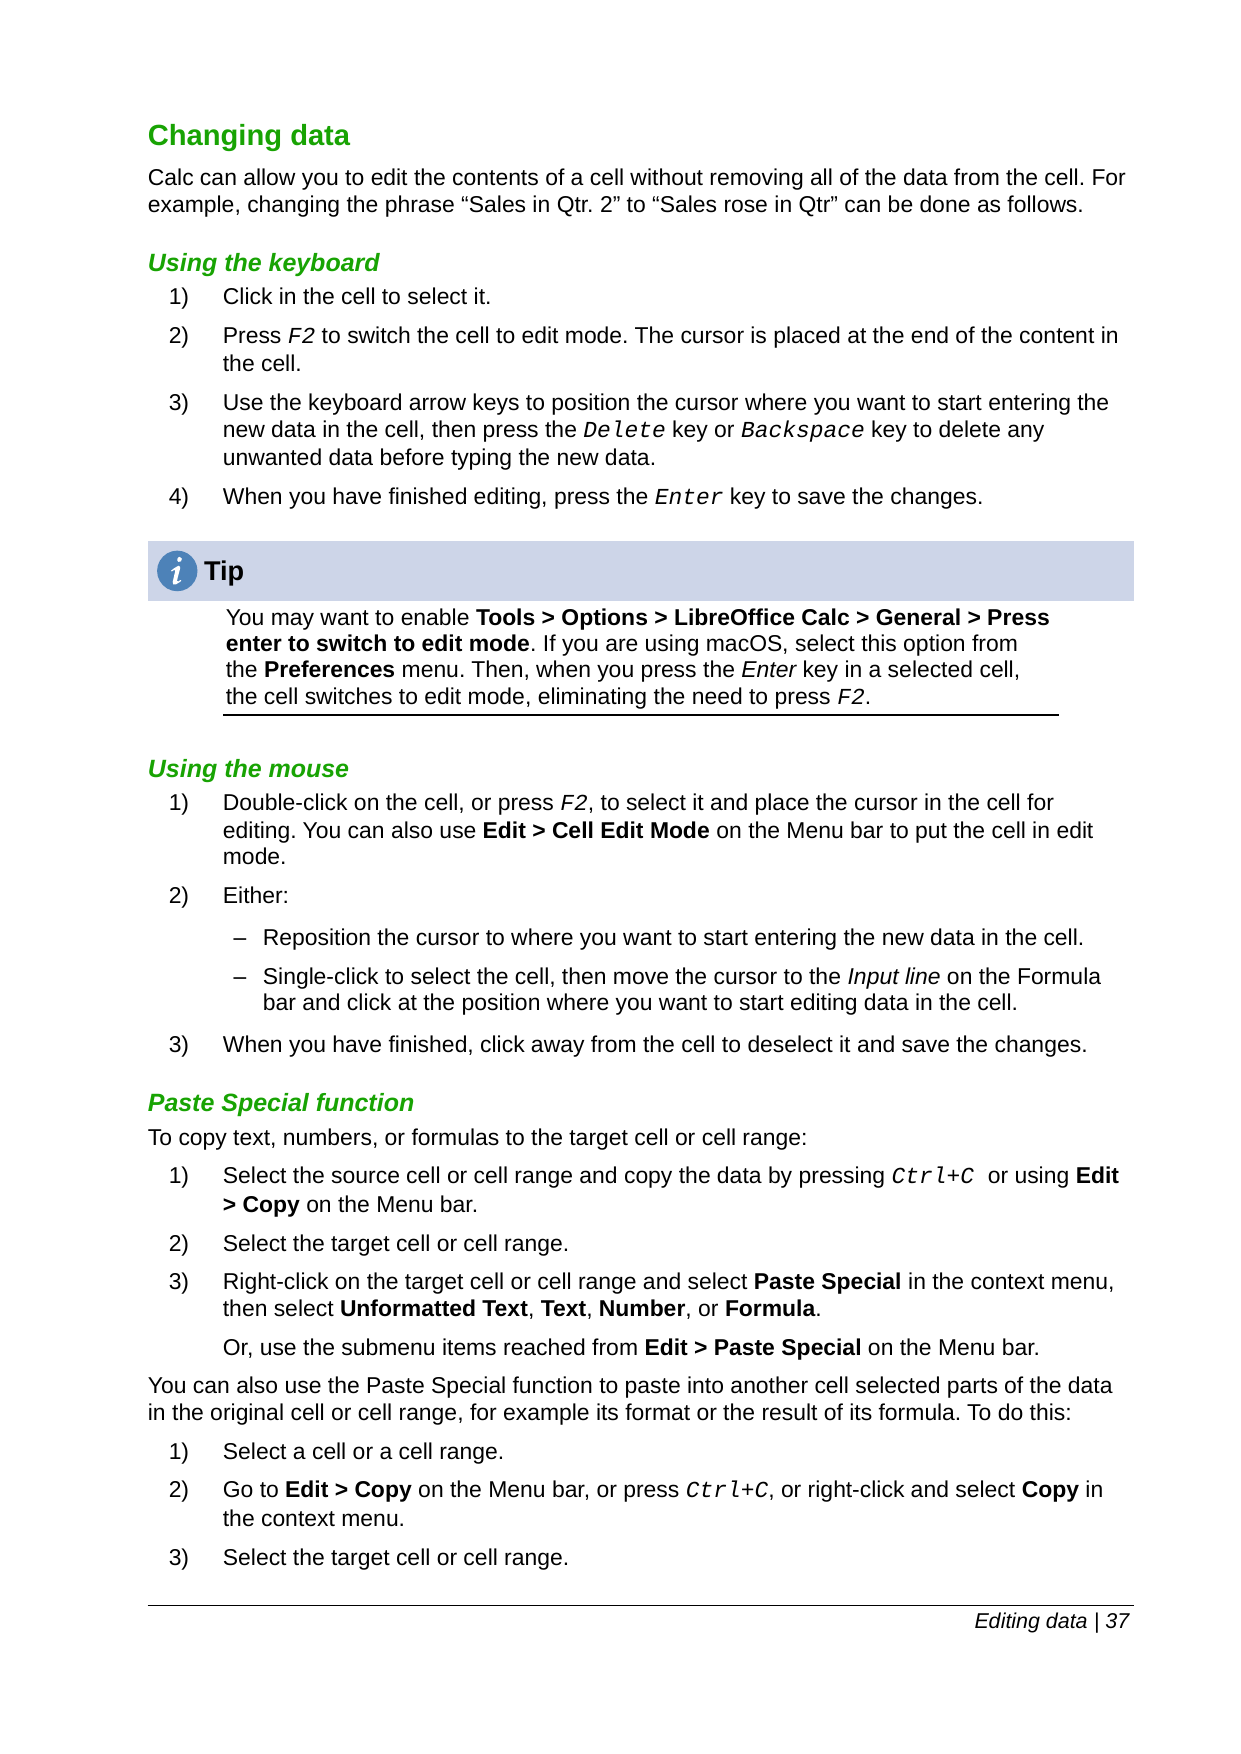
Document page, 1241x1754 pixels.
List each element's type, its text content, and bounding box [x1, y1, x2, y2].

text You may want to enable Tools > Options > LibreOffice Calc > General > Press enter to switch to edit mode. If you are using macOS, select this option from the Preferences menu. Then, when you press the Enter key in a selected cell, the cell switches to edit mode, eliminating the need to press F2. [223, 601, 1059, 714]
text Calc can allow you to edit the contents of a cell without removing all of the data from the cell. For example, changing the phrase “Sales in Qtr. 2” to “Sales rose in Qtr” can be done as follows. [148, 164, 1134, 217]
list When you have finished editing, press the Enter key to save the changes. [189, 483, 1134, 511]
subtitle Using the keyboard [148, 248, 1134, 277]
subtitle Paste Special function [148, 1088, 1134, 1117]
list Double-click on the cell, or press F2, to select it and place the cursor in the cell for editing. You can also use Edit > Cell Edit Mode on the Menu bar to put the cell in edit mode. [189, 788, 1134, 869]
subtitle Changing data [148, 118, 1134, 152]
list Reposition the cursor to where you want to start entering the new data in the cell. [230, 921, 1134, 950]
subtitle Tip [148, 541, 1134, 601]
list Single-click to select the cell, then move the cursor to the Input line on the Formula bar and click at the position where you want to start editing data in the cell. [230, 960, 1134, 1018]
list Select a cell or a cell range. [189, 1438, 1134, 1464]
list Go to Edit > Copy on the Menu bar, or press Ctrl+C, or right-click and select Copy in the context menu. [189, 1476, 1134, 1531]
list Press F2 to switch the cell to edit mode. The cursor is placed at the end of the content in the cell. [189, 322, 1134, 377]
list To copy text, numbers, or formulas to the target cell or cell range: [148, 1123, 1134, 1150]
list Use the keyboard arrow keys to position the cursor where you want to start entering the new data in the cell, then press the Delete key or Backspace key to delete any unwanted data before typing the new data. [189, 389, 1134, 470]
list When you have finished, click away from the cell to deselect it and save the changes. [189, 1031, 1134, 1057]
list Either: [189, 882, 1134, 908]
list Select the target cell or cell range. [189, 1229, 1134, 1256]
text You can also use the Paste Special function to paste into another cell selected parts of the data in the original cell or cell range, for example its format or the result of its formula. To do this: [148, 1372, 1134, 1425]
list Select the target cell or cell range. [189, 1544, 1134, 1570]
list Click in the cell to select it. [189, 283, 1134, 309]
subtitle Using the mouse [148, 753, 1134, 782]
list Or, use the submenu items reached from Edit > Paste Special on the Menu bar. [189, 1333, 1134, 1360]
list Right-click on the target cell or cell range and select Paste Special in the context menu, then select Unformatted Text, Text, Number, or Formula. [189, 1268, 1134, 1321]
list Select the source cell or cell range and copy the data by pressing Ctrl+C or using Edit > Copy on the Menu bar. [189, 1162, 1134, 1217]
